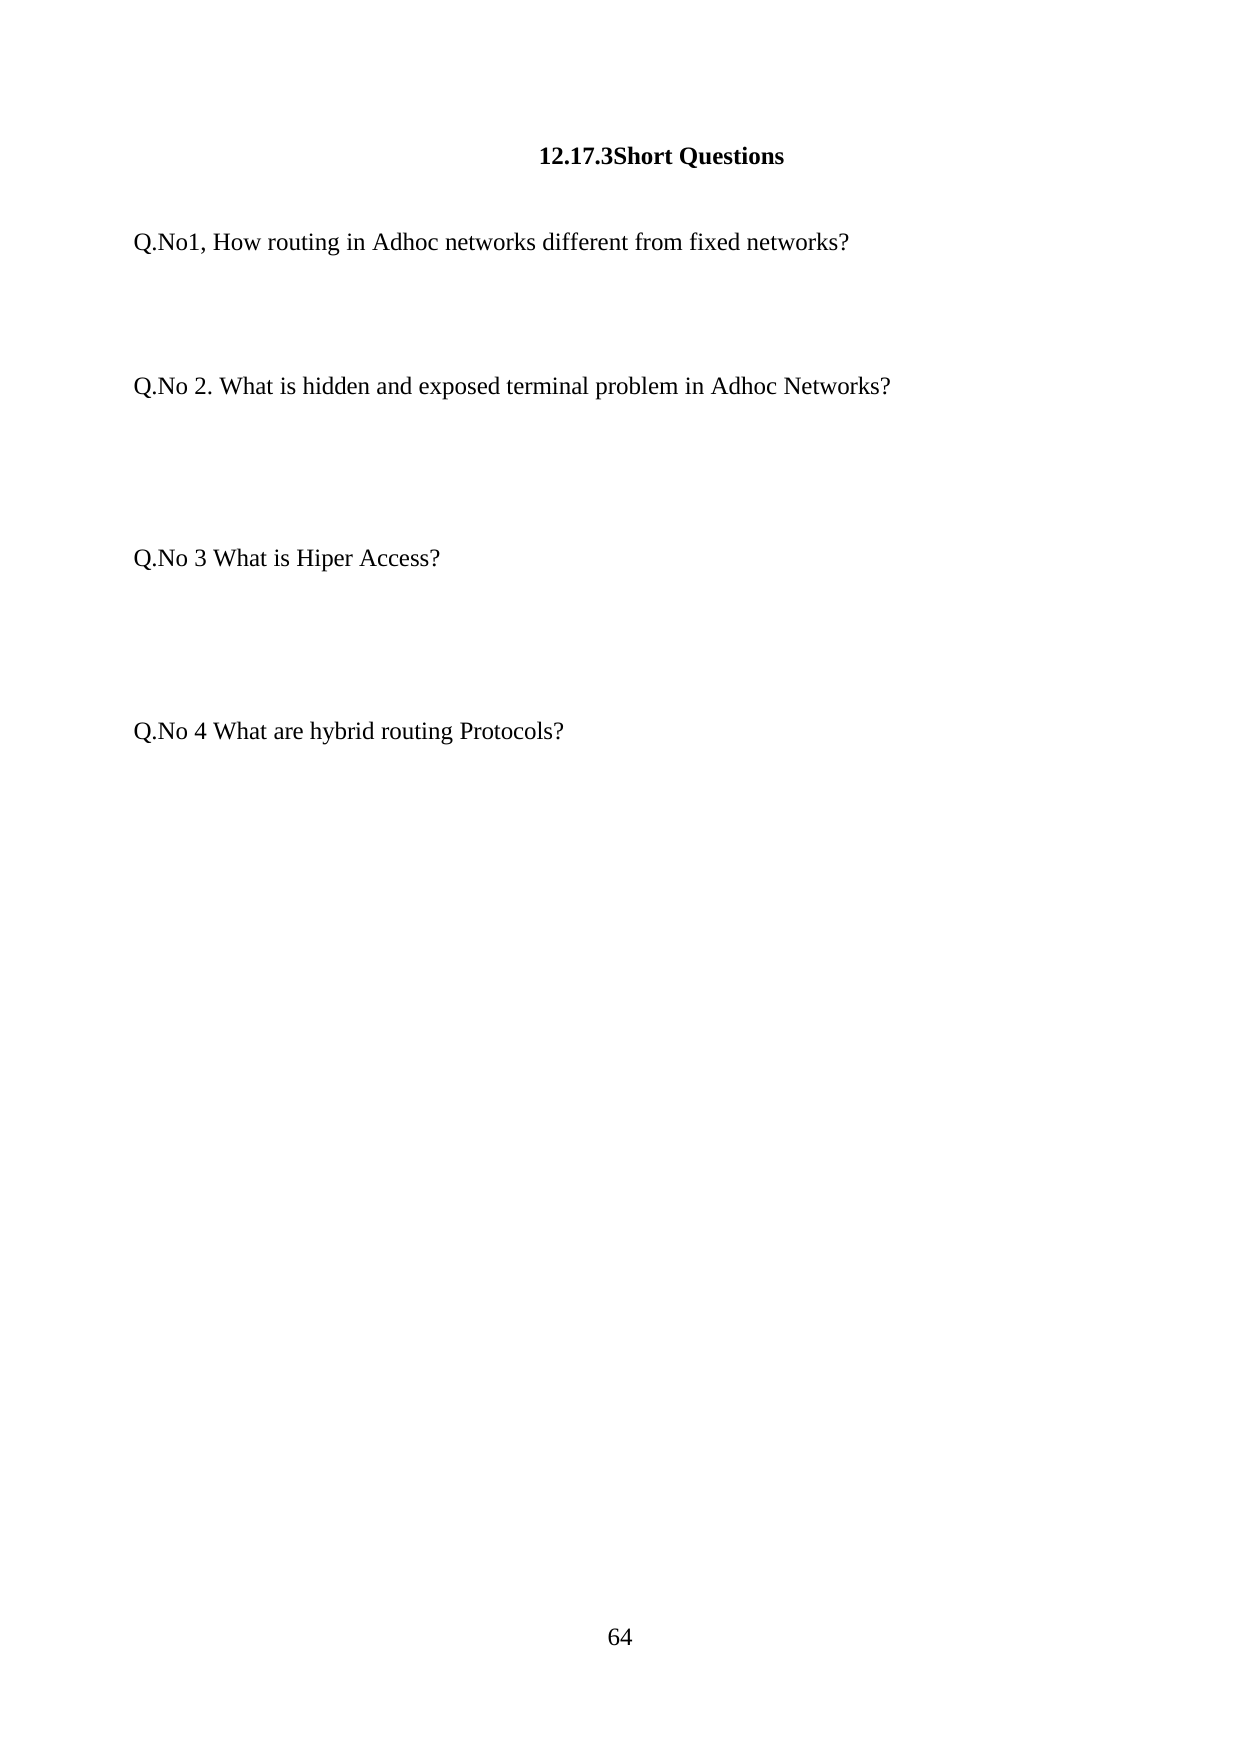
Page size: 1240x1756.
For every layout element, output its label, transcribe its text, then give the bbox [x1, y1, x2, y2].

text Q.No 4 What are hybrid routing Protocols? [133, 716, 1064, 744]
text Q.No 3 What is Hiper Access? [133, 543, 1064, 572]
text Q.No 2. What is hidden and exposed terminal problem in Adhoc Networks? [133, 371, 1064, 399]
list Short Questions [539, 141, 1064, 170]
text Q.No1, How routing in Adhoc networks different from fixed networks? [133, 227, 1064, 256]
